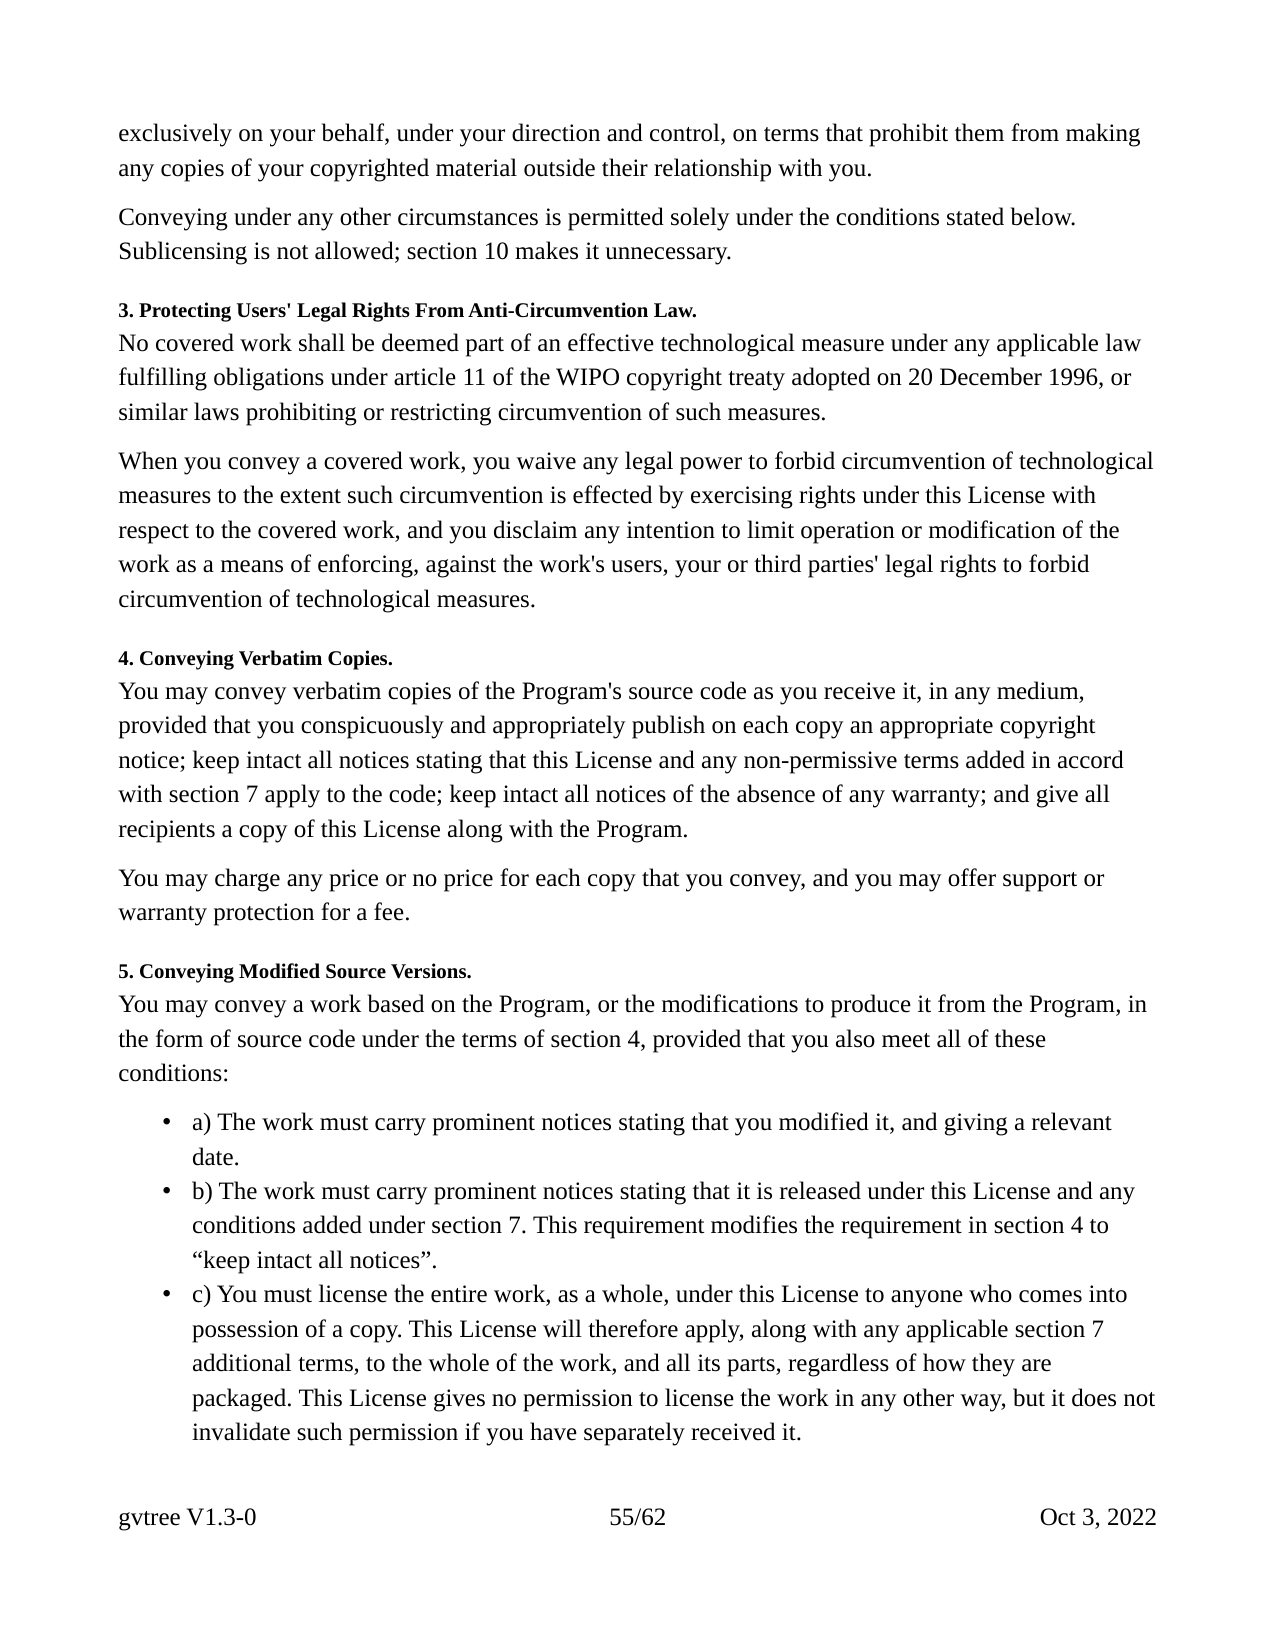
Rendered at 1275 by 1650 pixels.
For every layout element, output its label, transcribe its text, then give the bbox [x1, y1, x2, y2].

text You may convey verbatim copies of the Program's source code as you receive it, in any medium, provided that you conspicuously and appropriately publish on each copy an appropriate copyright notice; keep intact all notices stating that this License and any non-permissive terms added in accord with section 7 apply to the code; keep intact all notices of the absence of any warranty; and give all recipients a copy of this License along with the Program. [118, 676, 1157, 842]
text exclusively on your behalf, under your direction and control, on terms that prohibit them from making any copies of your copyrighted material outside their relationship with you. [118, 118, 1157, 181]
text You may charge any price or no price for each copy that you convey, and you may offer support or warranty protection for a fee. [118, 863, 1157, 926]
list c) You must license the entire work, as a whole, under this License to anyone who comes into possession of a copy. This License will therefore apply, along with any applicable section 7 additional terms, to the whole of the work, and all its parts, regardless of how they are packaged. This License gives no permission to license the work in any other way, but it does not invalidate such permission if you have separately received it. [162, 1279, 1157, 1446]
text No covered work shall be deemed part of an effective technological measure under any applicable law fulfilling obligations under article 11 of the WIPO copyright treaty adopted on 20 December 1996, or similar laws prohibiting or restricting circumvention of such measures. [118, 328, 1157, 426]
list a) The work must carry prominent notices stating that you modified it, and giving a relevant date. [162, 1107, 1157, 1170]
text When you convey a covered work, you waive any legal power to forbid circumvention of technological measures to the extent such circumvention is effected by exercising rights under this License with respect to the covered work, and you disclaim any intention to limit operation or modification of the work as a means of enforcing, against the work's users, your or third parties' legal rights to forbid circumvention of technological measures. [118, 446, 1157, 613]
list b) The work must carry prominent notices stating that it is released under this License and any conditions added under section 7. This requirement modifies the requirement in section 4 to “keep intact all notices”. [162, 1176, 1157, 1274]
text Conveying under any other circumstances is permitted solely under the conditions stated below. Sublicensing is not allowed; section 10 makes it unnecessary. [118, 202, 1157, 265]
subtitle 5. Conveying Modified Source Versions. [118, 959, 1157, 983]
text You may convey a work based on the Program, or the modifications to produce it from the Program, in the form of source code under the terms of section 4, provided that you also meet all of these conditions: [118, 989, 1157, 1087]
subtitle 3. Protecting Users' Legal Rights From Anti-Circumvention Law. [118, 298, 1157, 322]
subtitle 4. Conveying Verbatim Copies. [118, 646, 1157, 669]
